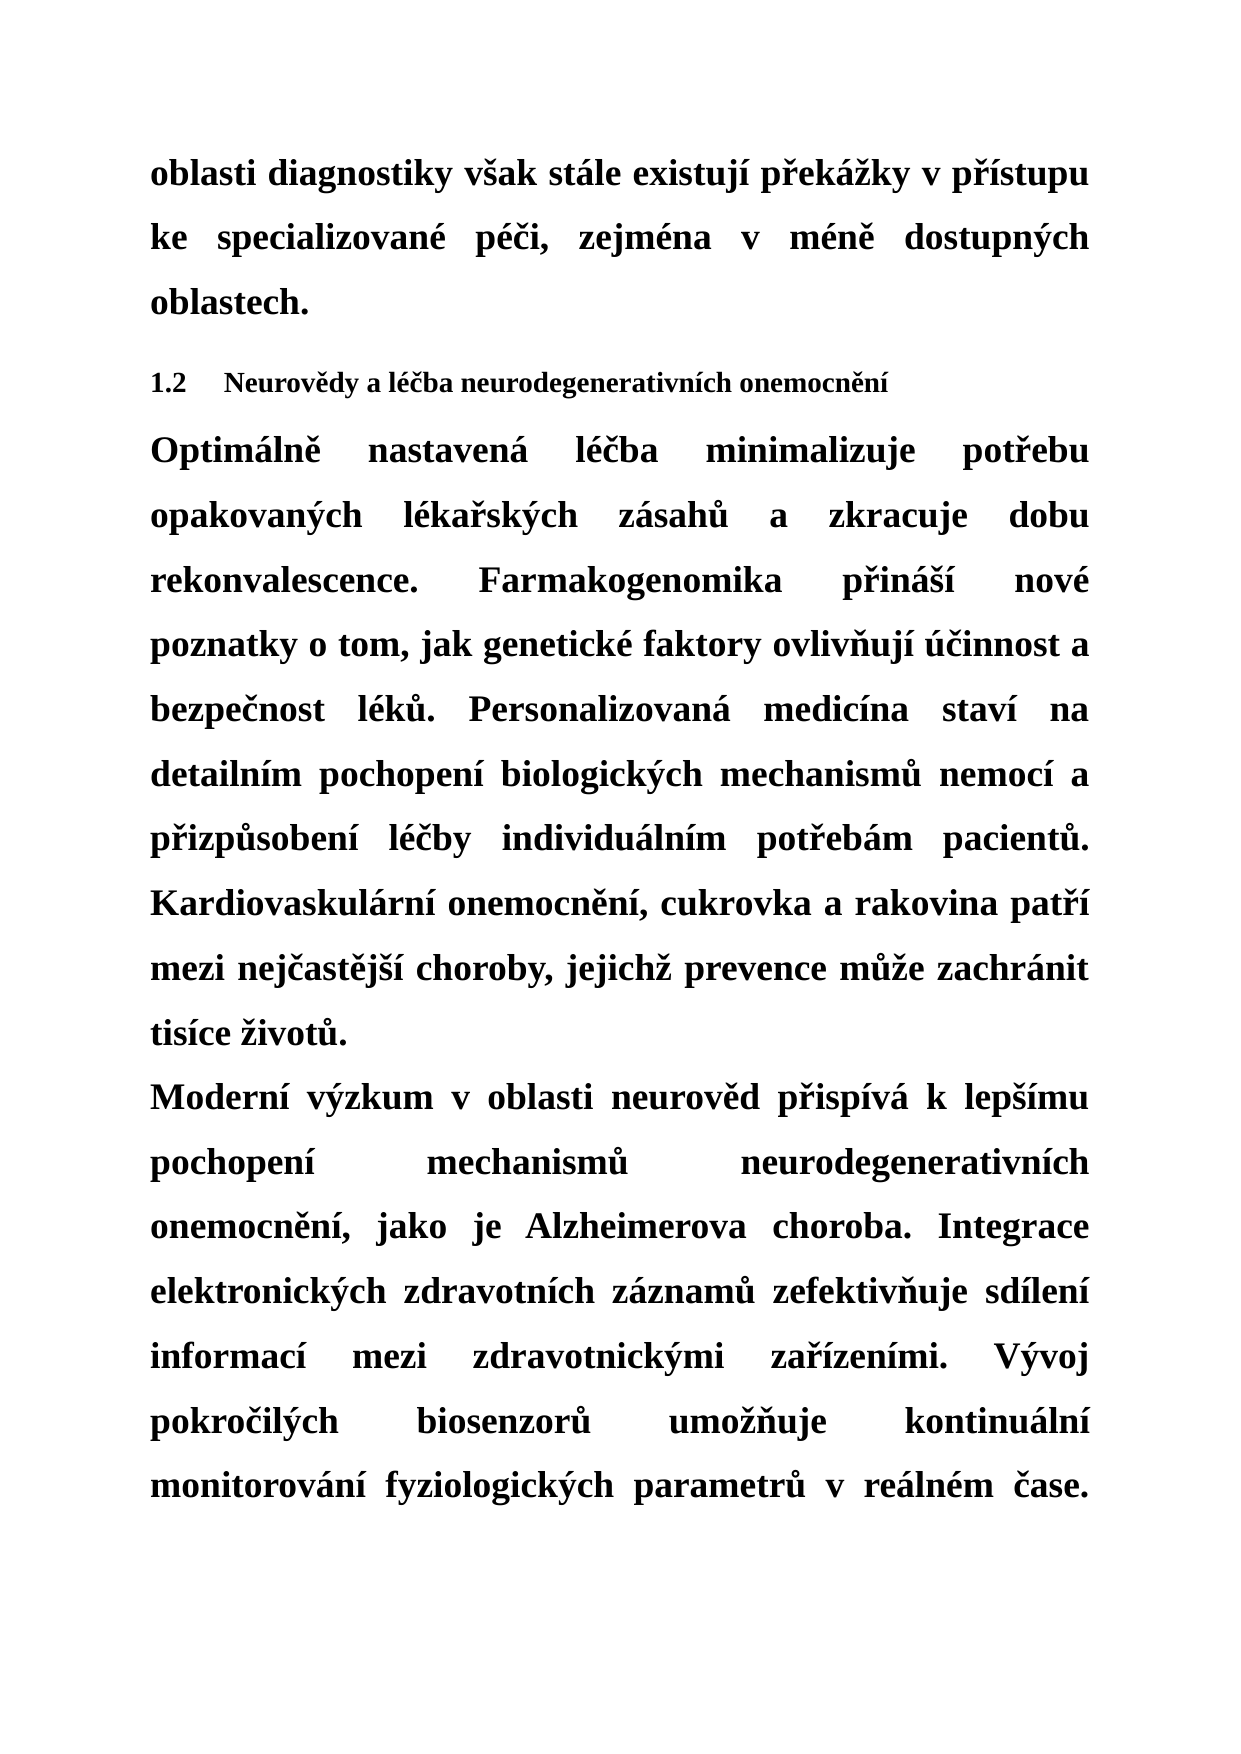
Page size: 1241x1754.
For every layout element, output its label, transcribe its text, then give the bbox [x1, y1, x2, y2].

subtitle Neurovědy a léčba neurodegenerativních onemocnění [150, 365, 1090, 398]
text oblasti diagnostiky však stále existují překážky v přístupu ke specializované péči, zejména v méně dostupných oblastech. [150, 150, 1090, 322]
text Moderní výzkum v oblasti neurověd přispívá k lepšímu pochopení mechanismů neurodegenerativních onemocnění, jako je Alzheimerova choroba. Integrace elektronických zdravotních záznamů zefektivňuje sdílení informací mezi zdravotnickými zařízeními. Vývoj pokročilých biosenzorů umožňuje kontinuální monitorování fyziologických parametrů v reálném čase. [150, 1074, 1090, 1506]
text Optimálně nastavená léčba minimalizuje potřebu opakovaných lékařských zásahů a zkracuje dobu rekonvalescence. Farmakogenomika přináší nové poznatky o tom, jak genetické faktory ovlivňují účinnost a bezpečnost léků. Personalizovaná medicína staví na detailním pochopení biologických mechanismů nemocí a přizpůsobení léčby individuálním potřebám pacientů. Kardiovaskulární onemocnění, cukrovka a rakovina patří mezi nejčastější choroby, jejichž prevence může zachránit tisíce životů. [150, 428, 1090, 1053]
